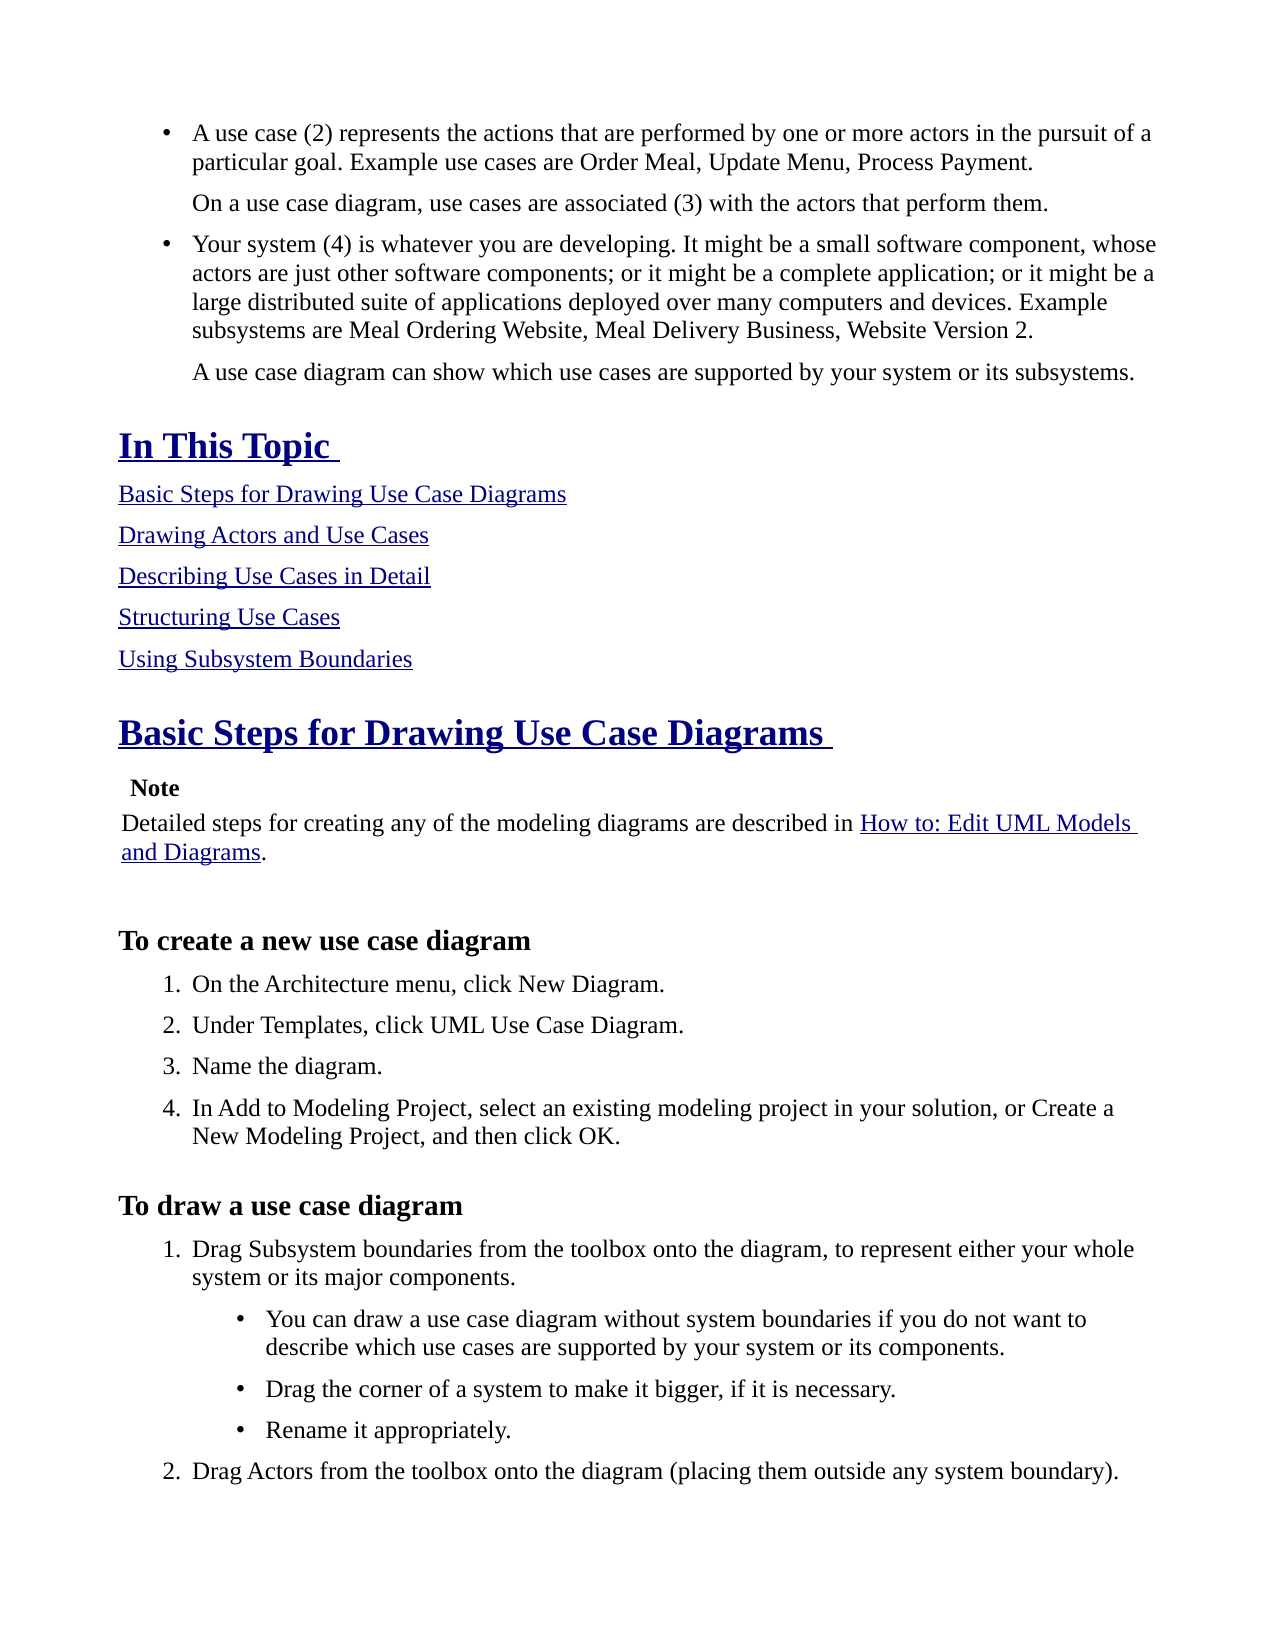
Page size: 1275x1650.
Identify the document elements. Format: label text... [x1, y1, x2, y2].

text Structuring Use Cases [118, 602, 1157, 631]
list Rename it appropriately. [236, 1415, 1157, 1444]
text Drawing Actors and Use Cases [118, 520, 1157, 549]
list Under Templates, click UML Use Case Diagram. [162, 1010, 1157, 1039]
list On the Architecture menu, click New Diagram. [162, 969, 1157, 998]
subtitle Basic Steps for Drawing Use Case Diagrams [118, 710, 1157, 753]
list Your system (4) is whatever you are developing. It might be a small software component, whose actors are just other software components; or it might be a complete application; or it might be a large distributed suite of applications deployed over many computers and devices. Example subsystems are Meal Ordering Website, Meal Delivery Business, Website Version 2. [162, 229, 1157, 344]
list Drag the corner of a system to make it bigger, if it is necessary. [236, 1374, 1157, 1402]
list You can draw a use case diagram without system boundaries if you do not want to describe which use cases are supported by your system or its components. [236, 1304, 1157, 1361]
subtitle To create a new use case diagram [118, 923, 1157, 956]
list On a use case diagram, use cases are associated (3) with the actors that perform them. [162, 188, 1157, 217]
text Using Subsystem Boundaries [118, 644, 1157, 672]
subtitle In This Topic [118, 423, 1157, 466]
list Name the diagram. [162, 1051, 1157, 1080]
table_cell Detailed steps for creating any of the modeling diagrams are described in How to: Edit UML Models and Diagrams. [118, 805, 1157, 898]
list A use case diagram can show which use cases are supported by your system or its subsystems. [162, 357, 1157, 386]
list In Add to Modeling Project, select an existing modeling project in your solution, or Create a New Modeling Project, and then click OK. [162, 1093, 1157, 1150]
list Drag Subsystem boundaries from the toolbox onto the diagram, to represent either your whole system or its major components. [162, 1234, 1157, 1291]
subtitle To draw a use case diagram [118, 1188, 1157, 1221]
list A use case (2) represents the actions that are performed by one or more actors in the pursuit of a particular goal. Example use cases are Order Meal, Update Menu, Process Payment. [162, 118, 1157, 176]
table_header Note [118, 770, 1157, 805]
text Basic Steps for Drawing Use Case Diagrams [118, 479, 1157, 507]
text Describing Use Cases in Detail [118, 561, 1157, 590]
list Drag Actors from the toolbox onto the diagram (placing them outside any system boundary). [162, 1456, 1157, 1485]
